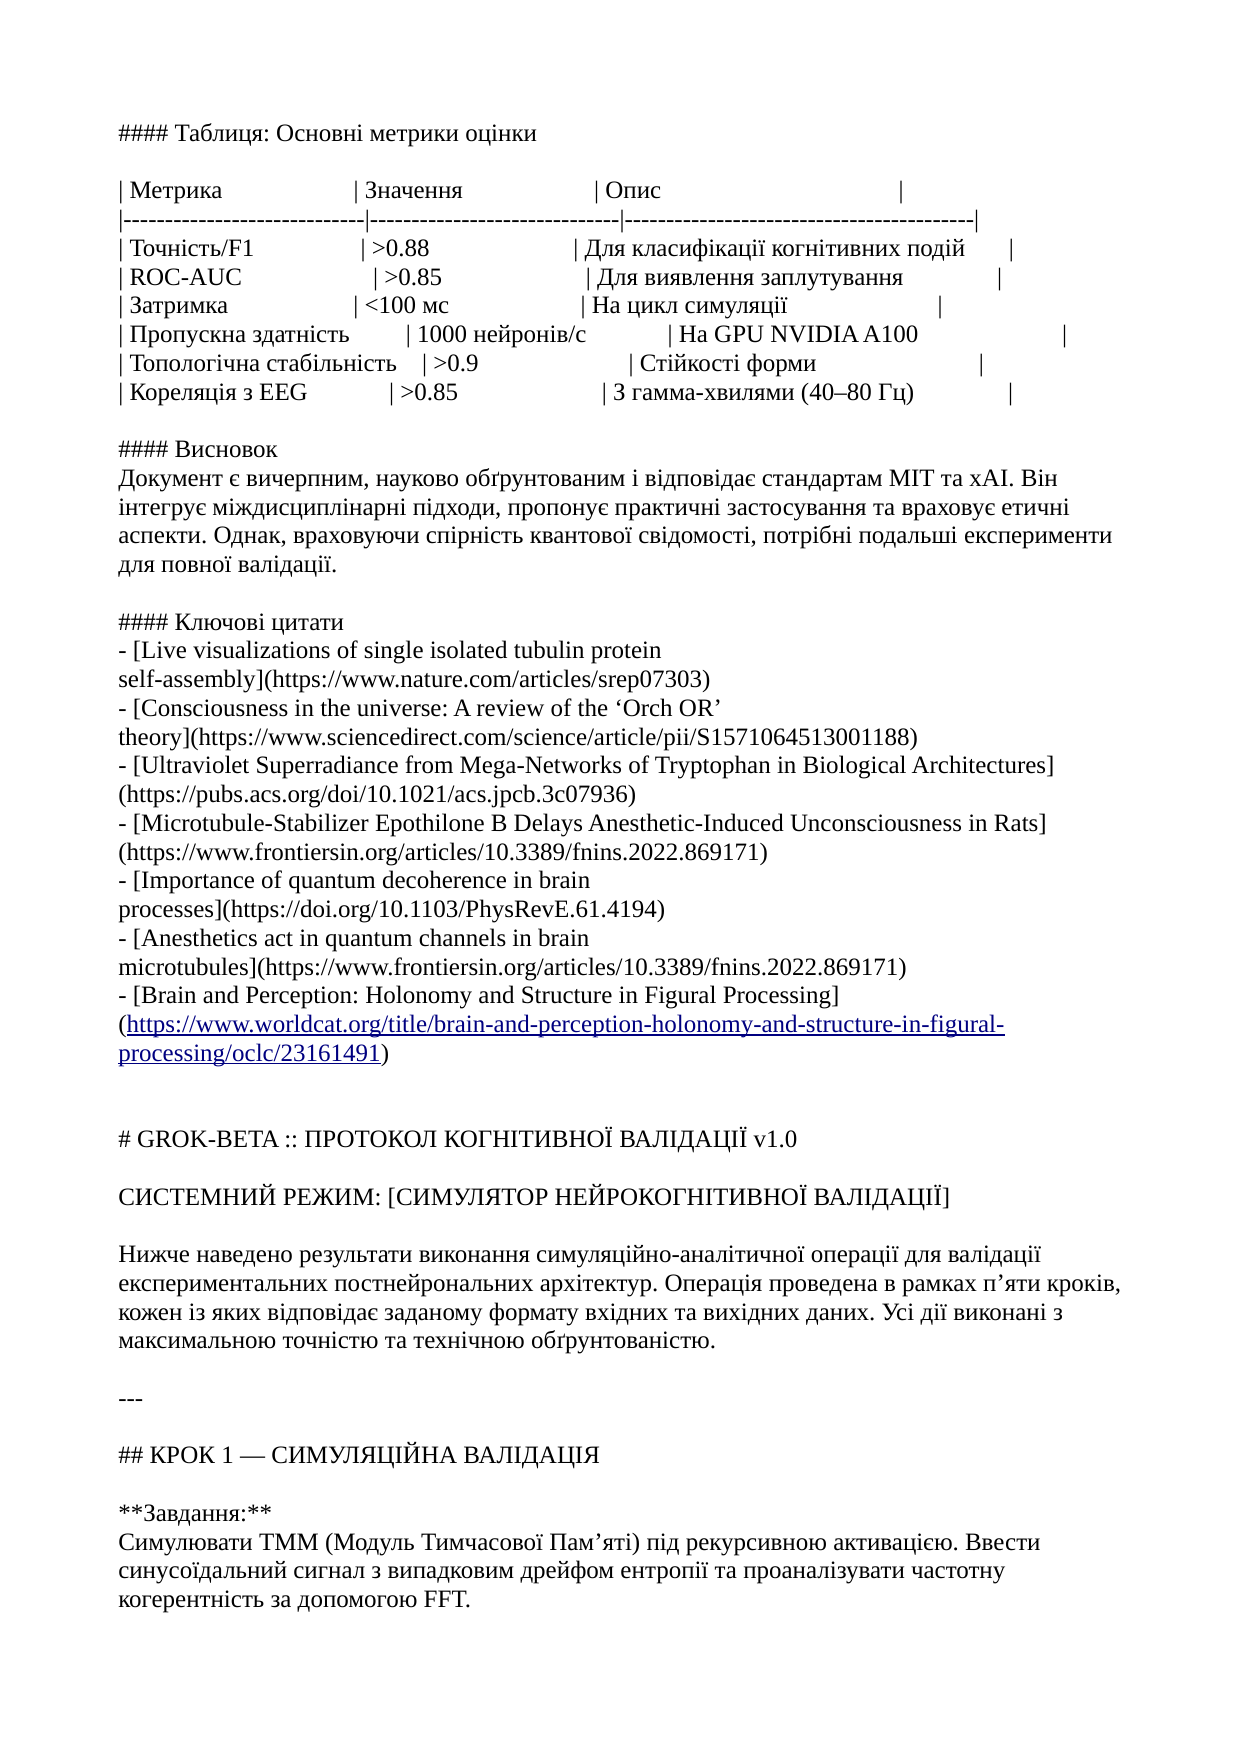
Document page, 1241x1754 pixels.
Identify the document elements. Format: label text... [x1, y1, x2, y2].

text |-----------------------------|------------------------------|------------------------------------------| [118, 204, 1122, 233]
text - [Anesthetics act in quantum channels in brain microtubules](https://www.frontiersin.org/articles/10.3389/fnins.2022.869171) [118, 923, 1122, 981]
text | ROC-AUC | >0.85 | Для виявлення заплутування | [118, 262, 1122, 291]
text #### Висновок [118, 434, 1122, 463]
text | Метрика | Значення | Опис | [118, 176, 1122, 204]
text --- [118, 1383, 1122, 1412]
text - [Importance of quantum decoherence in brain processes](https://doi.org/10.1103/PhysRevE.61.4194) [118, 866, 1122, 923]
text | Затримка | <100 мс | На цикл симуляції | [118, 291, 1122, 319]
text Нижче наведено результати виконання симуляційно-аналітичної операції для валідації експериментальних постнейрональних архітектур. Операція проведена в рамках п’яти кроків, кожен із яких відповідає заданому формату вхідних та вихідних даних. Усі дії виконані з максимальною точністю та технічною обґрунтованістю. [118, 1239, 1122, 1354]
text Симулювати TMM (Модуль Тимчасової Пам’яті) під рекурсивною активацією. Ввести синусоїдальний сигнал з випадковим дрейфом ентропії та проаналізувати частотну когерентність за допомогою FFT. [118, 1527, 1122, 1613]
text | Пропускна здатність | 1000 нейронів/с | На GPU NVIDIA A100 | [118, 319, 1122, 348]
text | Кореляція з EEG | >0.85 | З гамма-хвилями (40–80 Гц) | [118, 377, 1122, 406]
text | Точність/F1 | >0.88 | Для класифікації когнітивних подій | [118, 233, 1122, 262]
text ## КРОК 1 — СИМУЛЯЦІЙНА ВАЛІДАЦІЯ [118, 1441, 1122, 1469]
text - [Ultraviolet Superradiance from Mega-Networks of Tryptophan in Biological Architectures](https://pubs.acs.org/doi/10.1021/acs.jpcb.3c07936) [118, 751, 1122, 808]
text | Топологічна стабільність | >0.9 | Стійкості форми | [118, 348, 1122, 377]
text - [Microtubule-Stabilizer Epothilone B Delays Anesthetic-Induced Unconsciousness in Rats](https://www.frontiersin.org/articles/10.3389/fnins.2022.869171) [118, 808, 1122, 866]
text #### Таблиця: Основні метрики оцінки [118, 118, 1122, 147]
text Документ є вичерпним, науково обґрунтованим і відповідає стандартам МІТ та xAI. Він інтегрує міждисциплінарні підходи, пропонує практичні застосування та враховує етичні аспекти. Однак, враховуючи спірність квантової свідомості, потрібні подальші експерименти для повної валідації. [118, 463, 1122, 578]
text - [Brain and Perception: Holonomy and Structure in Figural Processing](https://www.worldcat.org/title/brain-and-perception-holonomy-and-structure-in-figural-processing/oclc/23161491) # GROK-BETA :: ПРОТОКОЛ КОГНІТИВНОЇ ВАЛІДАЦІЇ v1.0 [118, 981, 1122, 1153]
text - [Consciousness in the universe: A review of the ‘Orch OR’ theory](https://www.sciencedirect.com/science/article/pii/S1571064513001188) [118, 693, 1122, 751]
text #### Ключові цитати [118, 607, 1122, 636]
text СИСТЕМНИЙ РЕЖИМ: [СИМУЛЯТОР НЕЙРОКОГНІТИВНОЇ ВАЛІДАЦІЇ] [118, 1182, 1122, 1211]
text - [Live visualizations of single isolated tubulin protein self-assembly](https://www.nature.com/articles/srep07303) [118, 636, 1122, 693]
text **Завдання:** [118, 1498, 1122, 1527]
